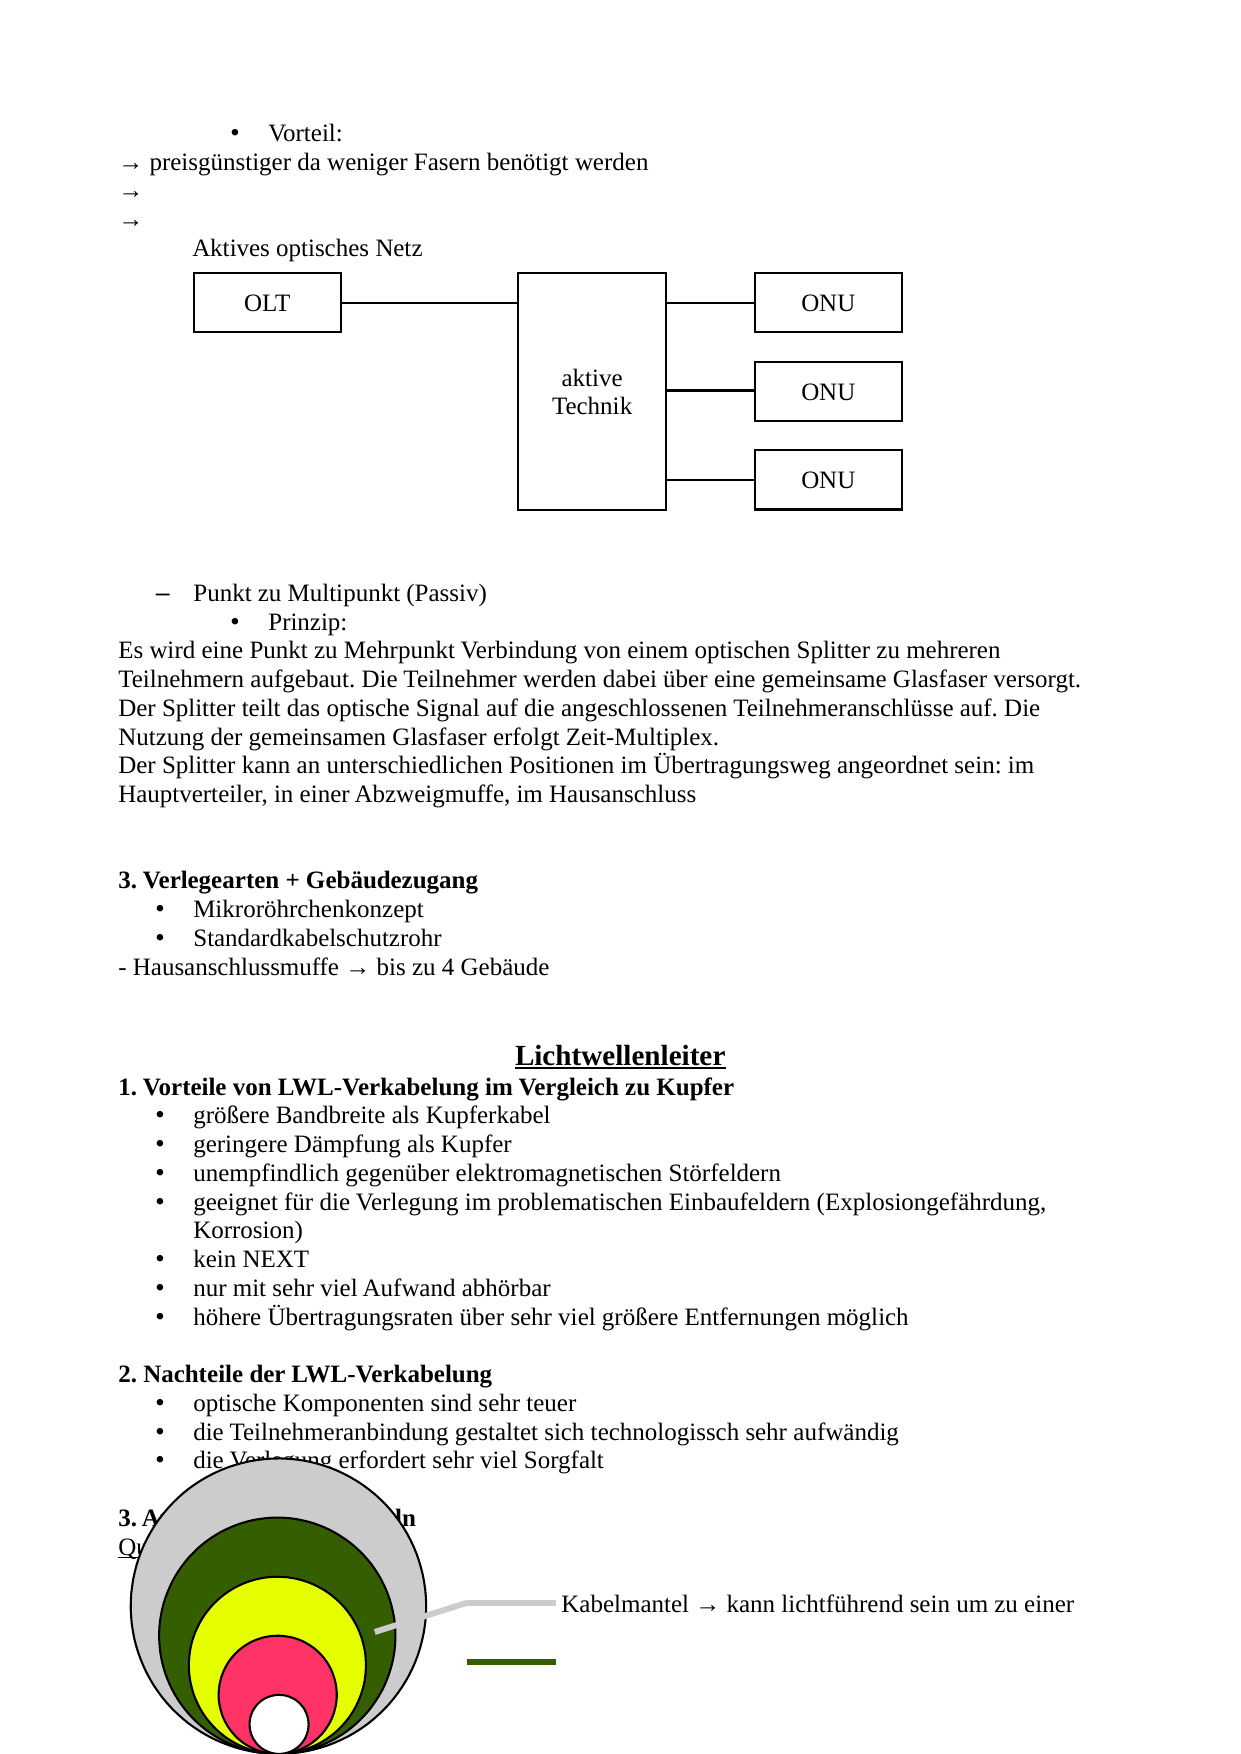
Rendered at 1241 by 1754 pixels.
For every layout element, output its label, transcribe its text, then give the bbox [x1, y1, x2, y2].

list größere Bandbreite als Kupferkabel [156, 1100, 1122, 1129]
list nur mit sehr viel Aufwand abhörbar [156, 1273, 1122, 1302]
text → [118, 176, 1122, 204]
list Standardkabelschutzrohr [156, 923, 1122, 952]
text 3. Verlegearten + Gebäudezugang [118, 866, 1122, 894]
text Kabelmantel → kann lichtführend sein um zu einer [427, 1589, 1122, 1618]
text → preisgünstiger da weniger Fasern benötigt werden [118, 147, 1122, 176]
text Lichtwellenleiter [118, 1038, 1122, 1072]
list Prinzip: [231, 607, 1122, 636]
list höhere Übertragungsraten über sehr viel größere Entfernungen möglich [156, 1302, 1122, 1330]
list unempfindlich gegenüber elektromagnetischen Störfeldern [156, 1158, 1122, 1187]
text Querschnitt einer Faser: [408, 1532, 1122, 1560]
text Der Splitter kann an unterschiedlichen Positionen im Übertragungsweg angeordnet sein: im Hauptverteiler, in einer Abzweigmuffe, im Hausanschluss [118, 751, 1122, 808]
list geringere Dämpfung als Kupfer [156, 1129, 1122, 1158]
text - Hausanschlussmuffe → bis zu 4 Gebäude [118, 952, 1122, 981]
list die Verlegung erfordert sehr viel Sorgfalt [156, 1445, 1122, 1474]
text → [118, 204, 1122, 233]
list Mikroröhrchenkonzept [156, 894, 1122, 923]
list geeignet für die Verlegung im problematischen Einbaufeldern (Explosiongefährdung, Korrosion) [156, 1187, 1122, 1244]
list die Teilnehmeranbindung gestaltet sich technologissch sehr aufwändig [156, 1417, 1122, 1445]
text Es wird eine Punkt zu Mehrpunkt Verbindung von einem optischen Splitter zu mehreren Teilnehmern aufgebaut. Die Teilnehmer werden dabei über eine gemeinsame Glasfaser versorgt. Der Splitter teilt das optische Signal auf die angeschlossenen Teilnehmeranschlüsse auf. Die Nutzung der gemeinsamen Glasfaser erfolgt Zeit-Multiplex. [118, 636, 1122, 751]
text Aktives optisches Netz [118, 233, 1122, 262]
text 1. Vorteile von LWL-Verkabelung im Vergleich zu Kupfer [118, 1072, 1122, 1100]
list Vorteil: [231, 118, 1122, 147]
text 3. Aufbau von LWL-Kabeln [387, 1503, 1122, 1532]
list Punkt zu Multipunkt (Passiv) [156, 578, 1122, 607]
list kein NEXT [156, 1244, 1122, 1273]
text 3. Aufbau von LWL-Kabeln [118, 1503, 170, 1532]
text 2. Nachteile der LWL-Verkabelung [118, 1359, 1122, 1388]
text Querschnitt einer Faser: [118, 1532, 148, 1557]
list optische Komponenten sind sehr teuer [156, 1388, 1122, 1417]
